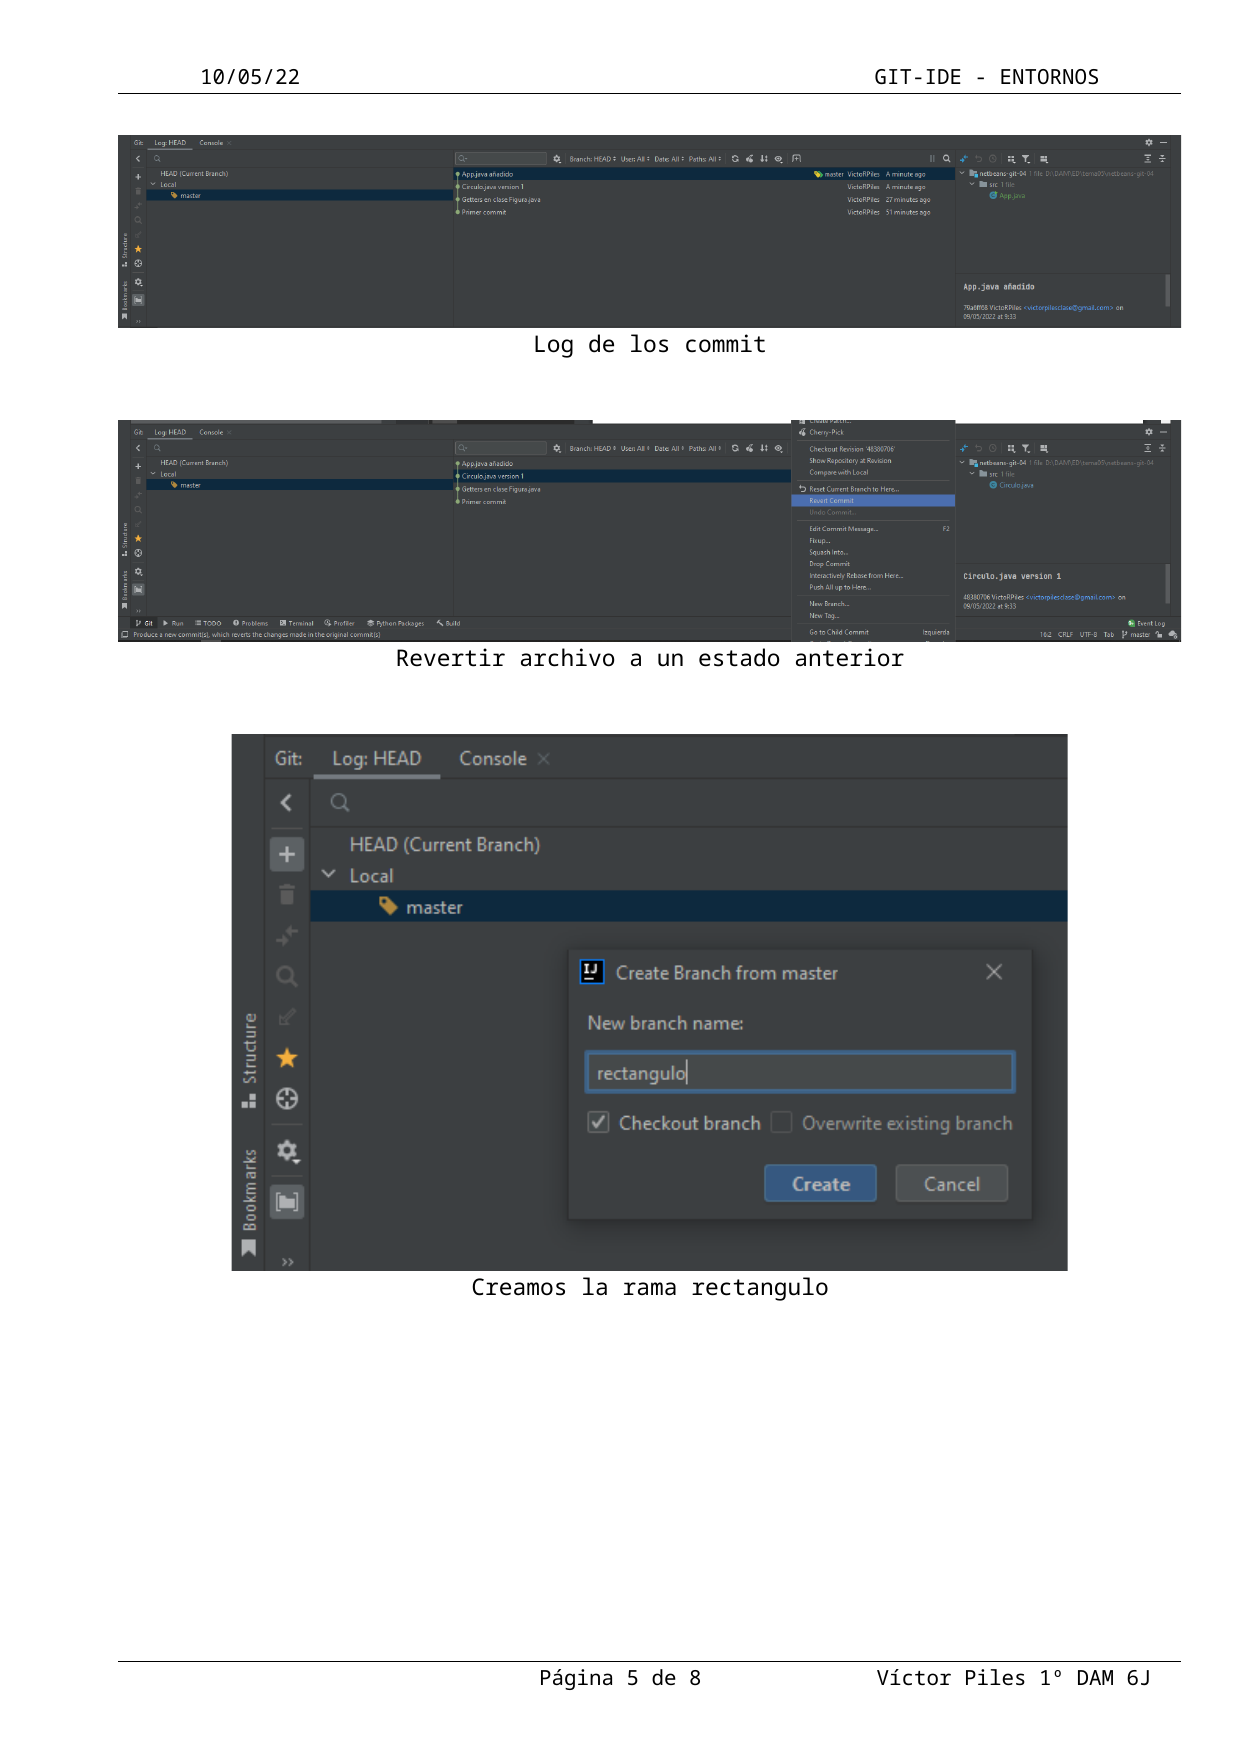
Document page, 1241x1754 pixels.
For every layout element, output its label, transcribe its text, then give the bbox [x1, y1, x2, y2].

picture [118, 135, 1182, 328]
picture [231, 734, 1068, 1271]
text Revertir archivo a un estado anterior [118, 642, 1181, 673]
text Creamos la rama rectangulo [232, 1271, 1068, 1302]
picture [118, 420, 1182, 642]
text Log de los commit [118, 328, 1181, 359]
